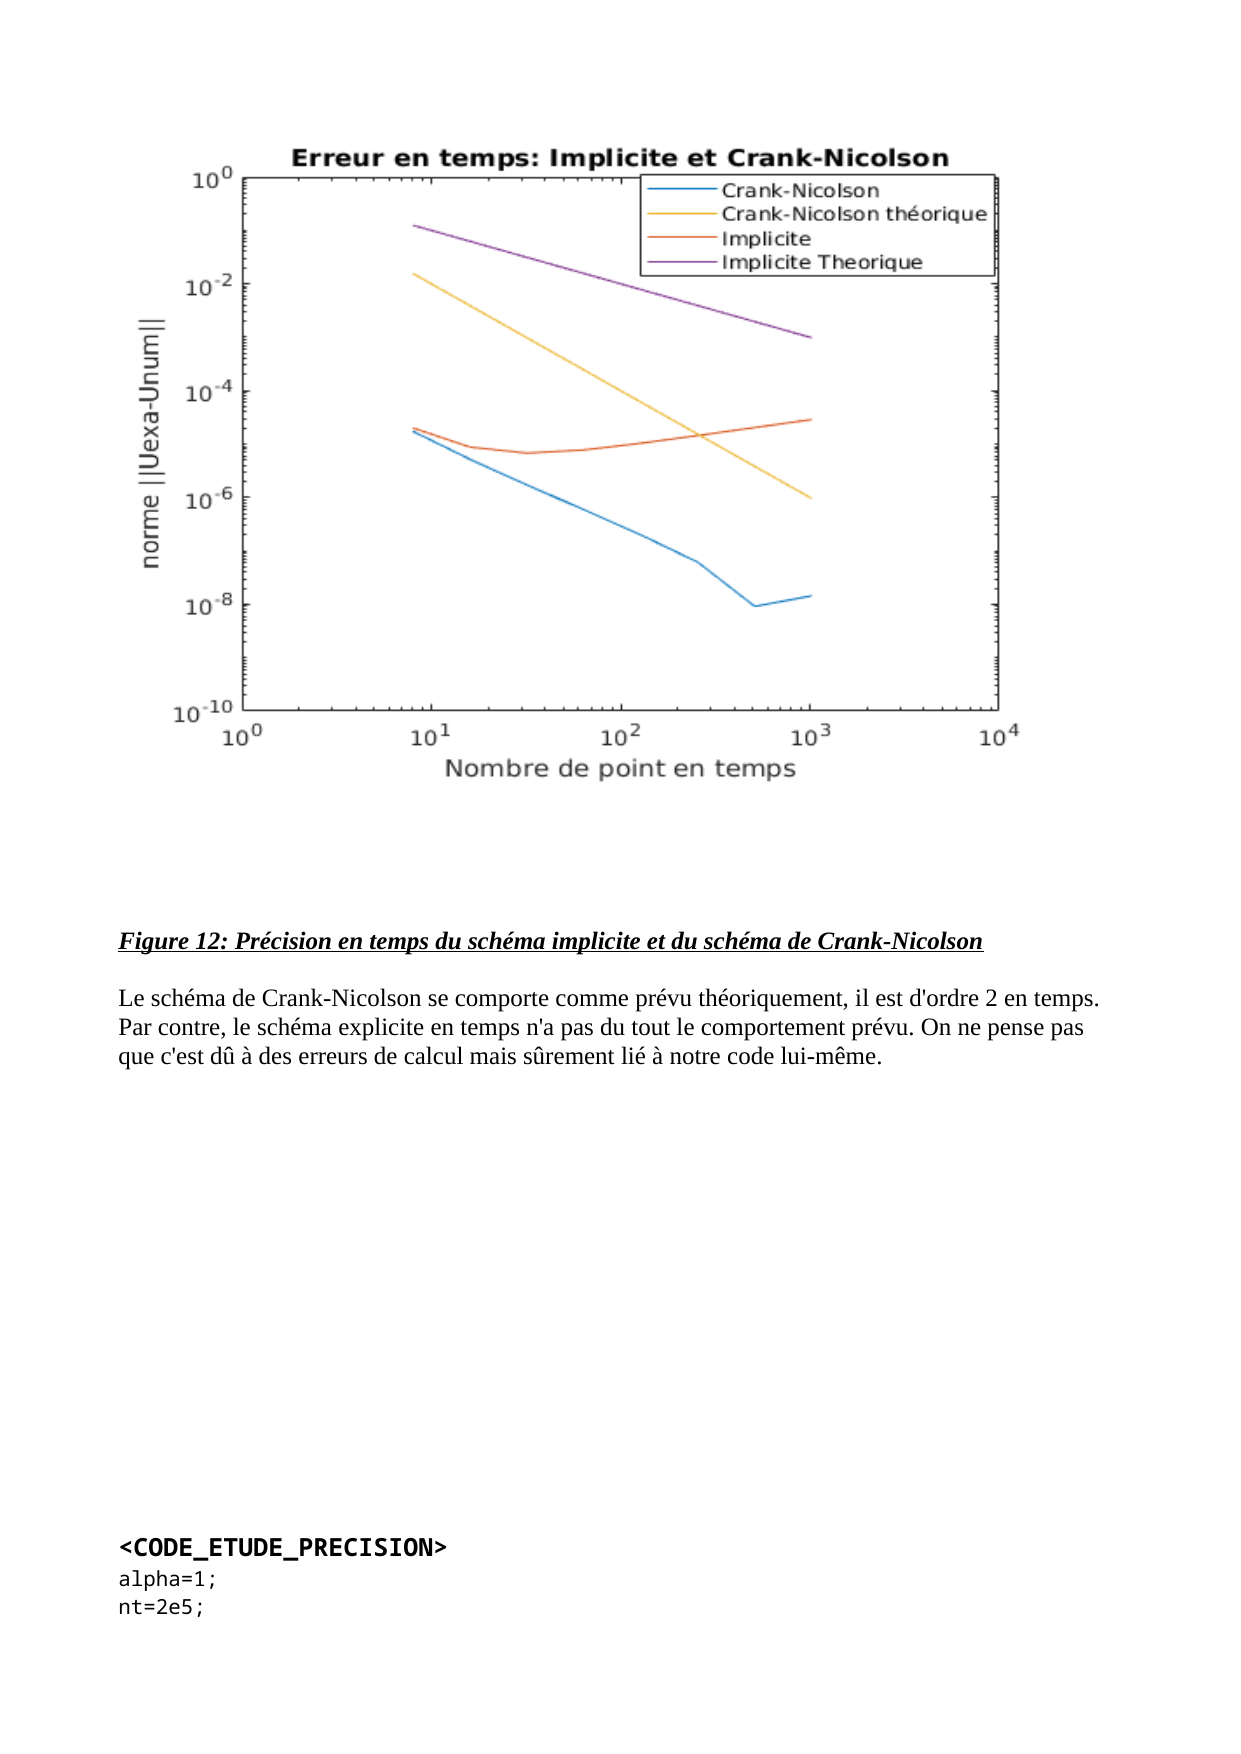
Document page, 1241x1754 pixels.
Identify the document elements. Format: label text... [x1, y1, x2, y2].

text <CODE_ETUDE_PRECISION> [118, 1530, 1122, 1564]
text alpha=1; [118, 1564, 1122, 1592]
text Figure 12: Précision en temps du schéma implicite et du schéma de Crank-Nicolson [118, 926, 1122, 955]
text Par contre, le schéma explicite en temps n'a pas du tout le comportement prévu. On ne pense pas que c'est dû à des erreurs de calcul mais sûrement lié à notre code lui-même. [118, 1012, 1122, 1070]
picture [115, 129, 1092, 783]
text Le schéma de Crank-Nicolson se comporte comme prévu théoriquement, il est d'ordre 2 en temps. [118, 983, 1122, 1012]
text nt=2e5; [118, 1592, 1122, 1621]
